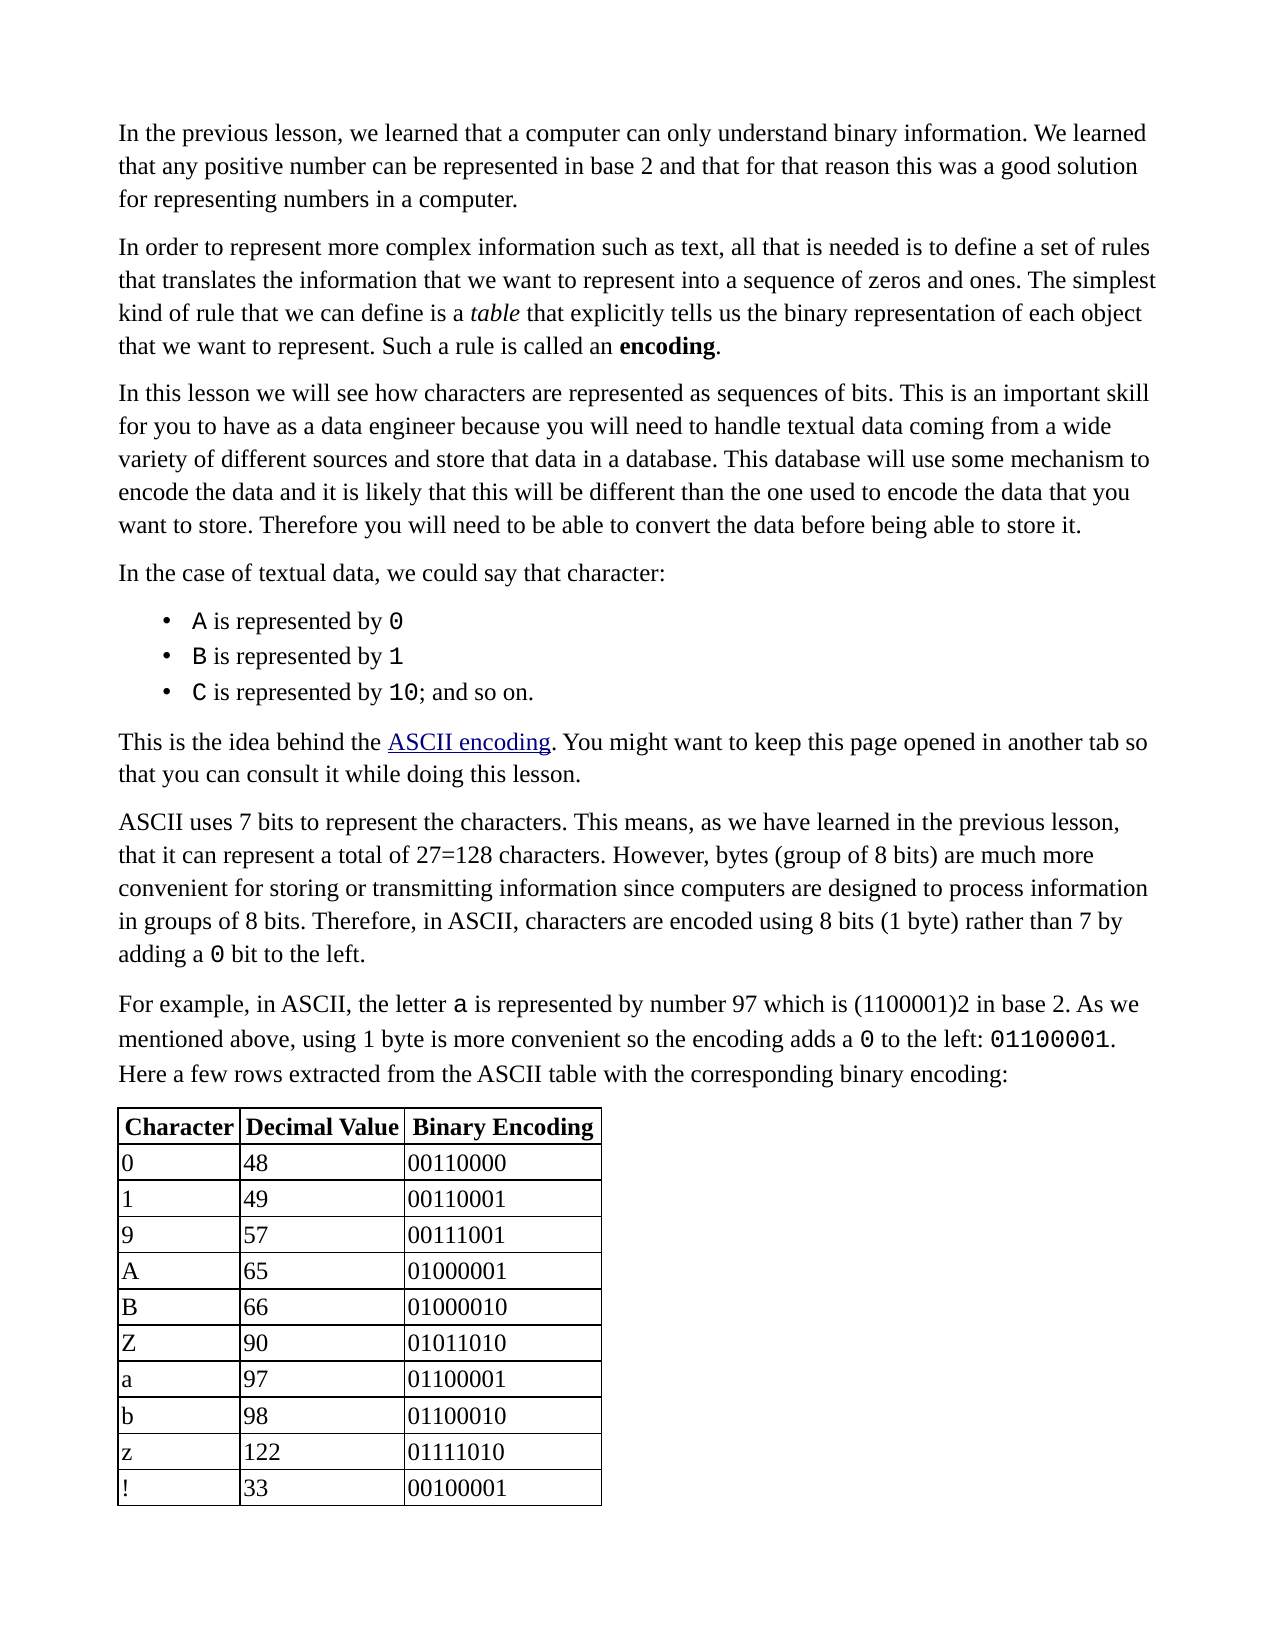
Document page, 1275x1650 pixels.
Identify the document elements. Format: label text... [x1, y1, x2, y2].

table_cell 48 [241, 1145, 404, 1179]
table_header Binary Encoding [405, 1109, 601, 1143]
table_header Character [119, 1109, 239, 1143]
text In the case of textual data, we could say that character: [118, 558, 1157, 587]
table_cell 0 [119, 1145, 239, 1179]
table_cell 49 [241, 1181, 404, 1216]
table_cell A [119, 1253, 239, 1288]
text In the previous lesson, we learned that a computer can only understand binary information. We learned that any positive number can be represented in base 2 and that for that reason this was a good solution for representing numbers in a computer. [118, 118, 1157, 213]
text In this lesson we will see how characters are represented as sequences of bits. This is an important skill for you to have as a data engineer because you will need to handle textual data coming from a wide variety of different sources and store that data in a database. This database will use some mechanism to encode the data and it is likely that this will be different than the one used to encode the data that you want to store. Therefore you will need to be able to convert the data before being able to store it. [118, 378, 1157, 539]
table_cell 01111010 [405, 1434, 601, 1468]
text In order to represent more complex information such as text, all that is needed is to define a set of rules that translates the information that we want to represent into a sequence of zeros and ones. The simplest kind of rule that we can define is a table that explicitly tells us the binary representation of each object that we want to represent. Such a rule is called an encoding. [118, 232, 1157, 359]
table_cell 01100001 [405, 1362, 601, 1396]
table_cell 66 [241, 1290, 404, 1324]
table_cell 122 [241, 1434, 404, 1468]
list C is represented by 10; and so on. [162, 677, 1157, 707]
table_cell a [119, 1362, 239, 1396]
table_cell 98 [241, 1398, 404, 1432]
text For example, in ASCII, the letter a is represented by number 97 which is (1100001)2 in base 2. As we mentioned above, using 1 byte is more convenient so the encoding adds a 0 to the left: 01100001. Here a few rows extracted from the ASCII table with the corresponding binary encoding: [118, 989, 1157, 1088]
table_cell 90 [241, 1326, 404, 1360]
table_cell z [119, 1434, 239, 1468]
list A is represented by 0 [162, 606, 1157, 637]
table_cell 00100001 [405, 1470, 601, 1505]
text This is the idea behind the ASCII encoding. You might want to keep this page opened in another tab so that you can consult it while doing this lesson. [118, 727, 1157, 788]
table_cell 1 [119, 1181, 239, 1216]
text ASCII uses 7 bits to represent the characters. This means, as we have learned in the previous lesson, that it can represent a total of 27=128 characters. However, bytes (group of 8 bits) are much more convenient for storing or transmitting information since computers are designed to process information in groups of 8 bits. Therefore, in ASCII, characters are encoded using 8 bits (1 byte) rather than 7 by adding a 0 bit to the left. [118, 807, 1157, 970]
table_cell 97 [241, 1362, 404, 1396]
table_cell 9 [119, 1217, 239, 1252]
table_cell 01100010 [405, 1398, 601, 1432]
list B is represented by 1 [162, 641, 1157, 672]
table_cell 57 [241, 1217, 404, 1252]
table_cell b [119, 1398, 239, 1432]
table_cell ! [119, 1470, 239, 1505]
table_cell 00110001 [405, 1181, 601, 1216]
table_cell 01000010 [405, 1290, 601, 1324]
table_cell 00110000 [405, 1145, 601, 1179]
table_cell 65 [241, 1253, 404, 1288]
table_cell 01000001 [405, 1253, 601, 1288]
table_cell 00111001 [405, 1217, 601, 1252]
table_cell 33 [241, 1470, 404, 1505]
table_header Decimal Value [241, 1109, 404, 1143]
table_cell B [119, 1290, 239, 1324]
table_cell 01011010 [405, 1326, 601, 1360]
table_cell Z [119, 1326, 239, 1360]
